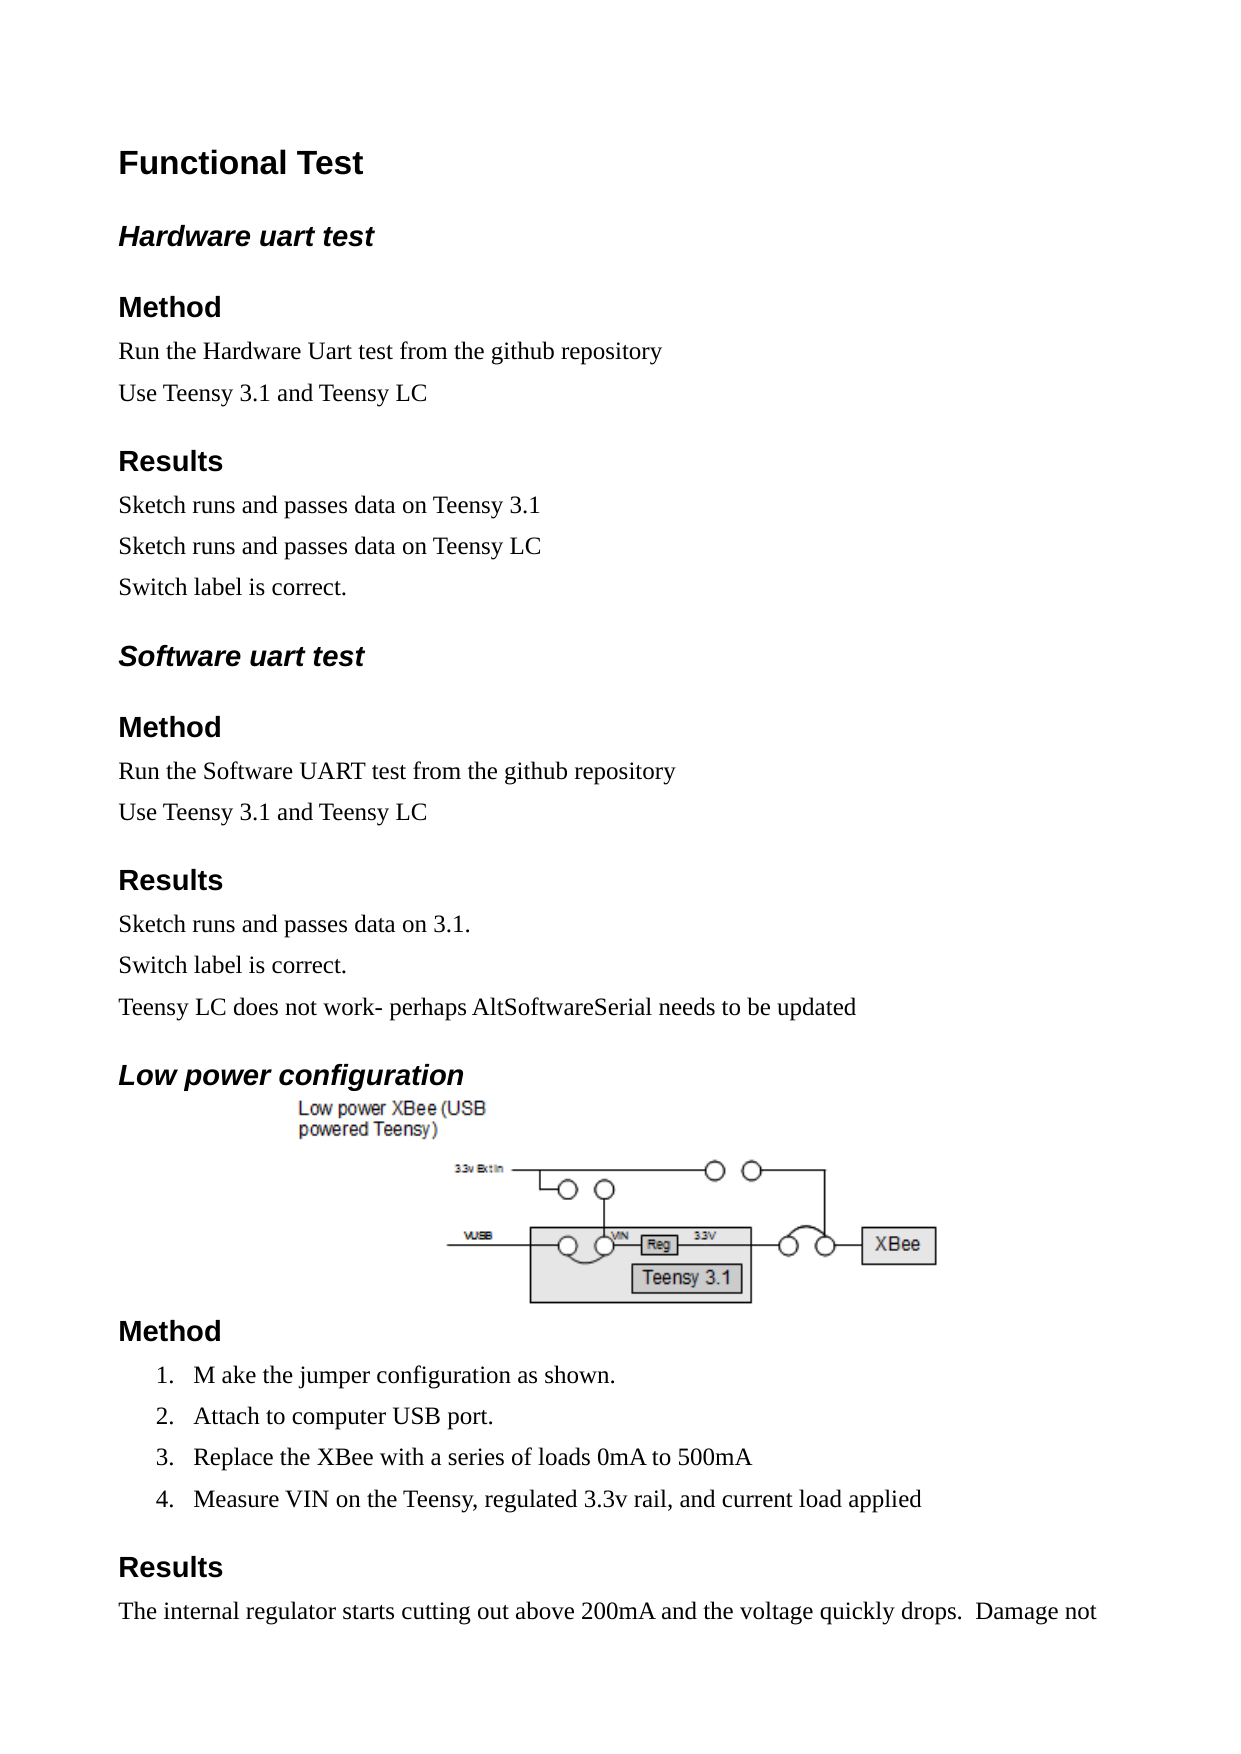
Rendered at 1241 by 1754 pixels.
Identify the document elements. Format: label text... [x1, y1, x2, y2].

subtitle Method [118, 1129, 1122, 1347]
subtitle Hardware uart test [118, 219, 1122, 253]
subtitle Results [118, 444, 1122, 477]
subtitle Method [118, 290, 1122, 324]
text Run the Software UART test from the github repository [118, 756, 1122, 784]
text The internal regulator starts cutting out above 200mA and the voltage quickly drops. Damage not [118, 1596, 1122, 1625]
list Measure VIN on the Teensy, regulated 3.3v rail, and current load applied [156, 1484, 1122, 1512]
text Sketch runs and passes data on 3.1. [118, 909, 1122, 938]
list M ake the jumper configuration as shown. [156, 1360, 1122, 1389]
subtitle Functional Test [118, 143, 1122, 182]
text Use Teensy 3.1 and Teensy LC [118, 797, 1122, 826]
text Switch label is correct. [118, 572, 1122, 601]
subtitle Software uart test [118, 639, 1122, 672]
text Use Teensy 3.1 and Teensy LC [118, 378, 1122, 406]
list Attach to computer USB port. [156, 1401, 1122, 1430]
text Teensy LC does not work- perhaps AltSoftwareSerial needs to be updated [118, 992, 1122, 1021]
text Sketch runs and passes data on Teensy 3.1 [118, 490, 1122, 519]
subtitle Low power configuration [118, 1058, 1122, 1092]
subtitle Results [118, 1550, 1122, 1583]
subtitle Method [118, 710, 1122, 743]
text Switch label is correct. [118, 951, 1122, 979]
text Sketch runs and passes data on Teensy LC [118, 531, 1122, 560]
subtitle Results [118, 863, 1122, 897]
list Replace the XBee with a series of loads 0mA to 500mA [156, 1442, 1122, 1471]
text Run the Hardware Uart test from the github repository [118, 336, 1122, 365]
